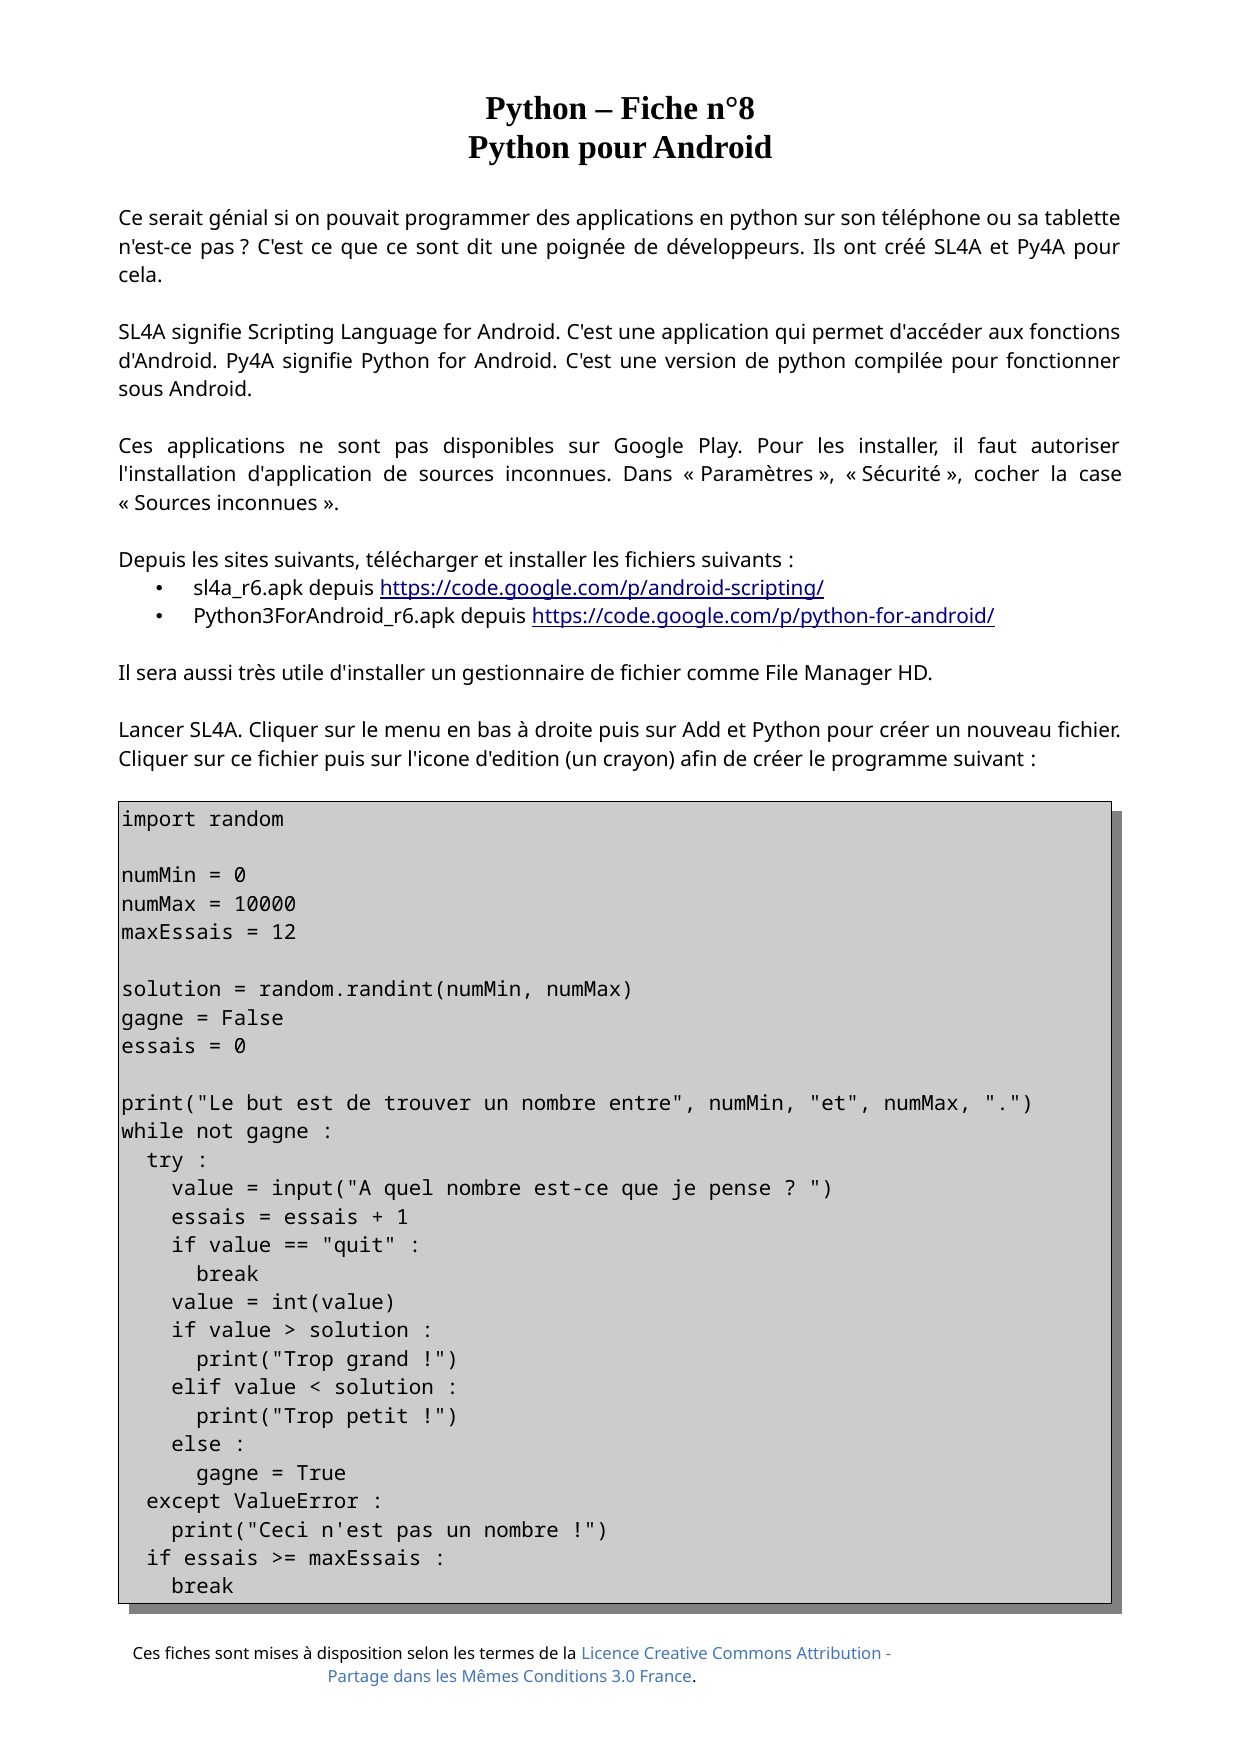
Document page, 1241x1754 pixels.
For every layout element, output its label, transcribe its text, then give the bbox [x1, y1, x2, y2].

text numMin = 0 [119, 858, 1111, 886]
list Python3ForAndroid_r6.apk depuis https://code.google.com/p/python-for-android/ [156, 602, 1122, 630]
text Python pour Android [118, 127, 1122, 165]
text value = int(value) [119, 1284, 1111, 1313]
text Lancer SL4A. Cliquer sur le menu en bas à droite puis sur Add et Python pour créer un nouveau fichier. Cliquer sur ce fichier puis sur l'icone d'edition (un crayon) afin de créer le programme suivant : [118, 715, 1122, 772]
text print("Trop grand !") [119, 1341, 1111, 1369]
text Ces applications ne sont pas disponibles sur Google Play. Pour les installer, il faut autoriser l'installation d'application de sources inconnues. Dans « Paramètres », « Sécurité », cocher la case « Sources inconnues ». [118, 431, 1122, 516]
text except ValueError : [119, 1483, 1111, 1512]
text value = input("A quel nombre est-ce que je pense ? ") [119, 1170, 1111, 1199]
text Depuis les sites suivants, télécharger et installer les fichiers suivants : [118, 545, 1122, 573]
text essais = 0 [119, 1028, 1111, 1057]
text import random [119, 802, 1111, 829]
text maxEssais = 12 [119, 914, 1111, 943]
text gagne = False [119, 1000, 1111, 1028]
text if value > solution : [119, 1313, 1111, 1341]
text Ce serait génial si on pouvait programmer des applications en python sur son téléphone ou sa tablette n'est-ce pas ? C'est ce que ce sont dit une poignée de développeurs. Ils ont créé SL4A et Py4A pour cela. [118, 203, 1122, 289]
text print("Le but est de trouver un nombre entre", numMin, "et", numMax, ".") [119, 1085, 1111, 1113]
text while not gagne : [119, 1113, 1111, 1142]
text break [119, 1256, 1111, 1284]
text SL4A signifie Scripting Language for Android. C'est une application qui permet d'accéder aux fonctions d'Android. Py4A signifie Python for Android. C'est une version de python compilée pour fonctionner sous Android. [118, 317, 1122, 403]
text elif value < solution : [119, 1369, 1111, 1398]
text if value == "quit" : [119, 1227, 1111, 1256]
text else : [119, 1426, 1111, 1455]
text numMax = 10000 [119, 886, 1111, 914]
text try : [119, 1142, 1111, 1170]
list sl4a_r6.apk depuis https://code.google.com/p/android-scripting/ [156, 573, 1122, 602]
text print("Ceci n'est pas un nombre !") [119, 1512, 1111, 1540]
text gagne = True [119, 1455, 1111, 1483]
text if essais >= maxEssais : [119, 1540, 1111, 1568]
text Il sera aussi très utile d'installer un gestionnaire de fichier comme File Manager HD. [118, 658, 1122, 687]
text break [119, 1568, 1111, 1603]
text print("Trop petit !") [119, 1398, 1111, 1426]
text essais = essais + 1 [119, 1199, 1111, 1227]
text Python – Fiche n°8 [118, 88, 1122, 127]
text solution = random.randint(numMin, numMax) [119, 971, 1111, 1000]
